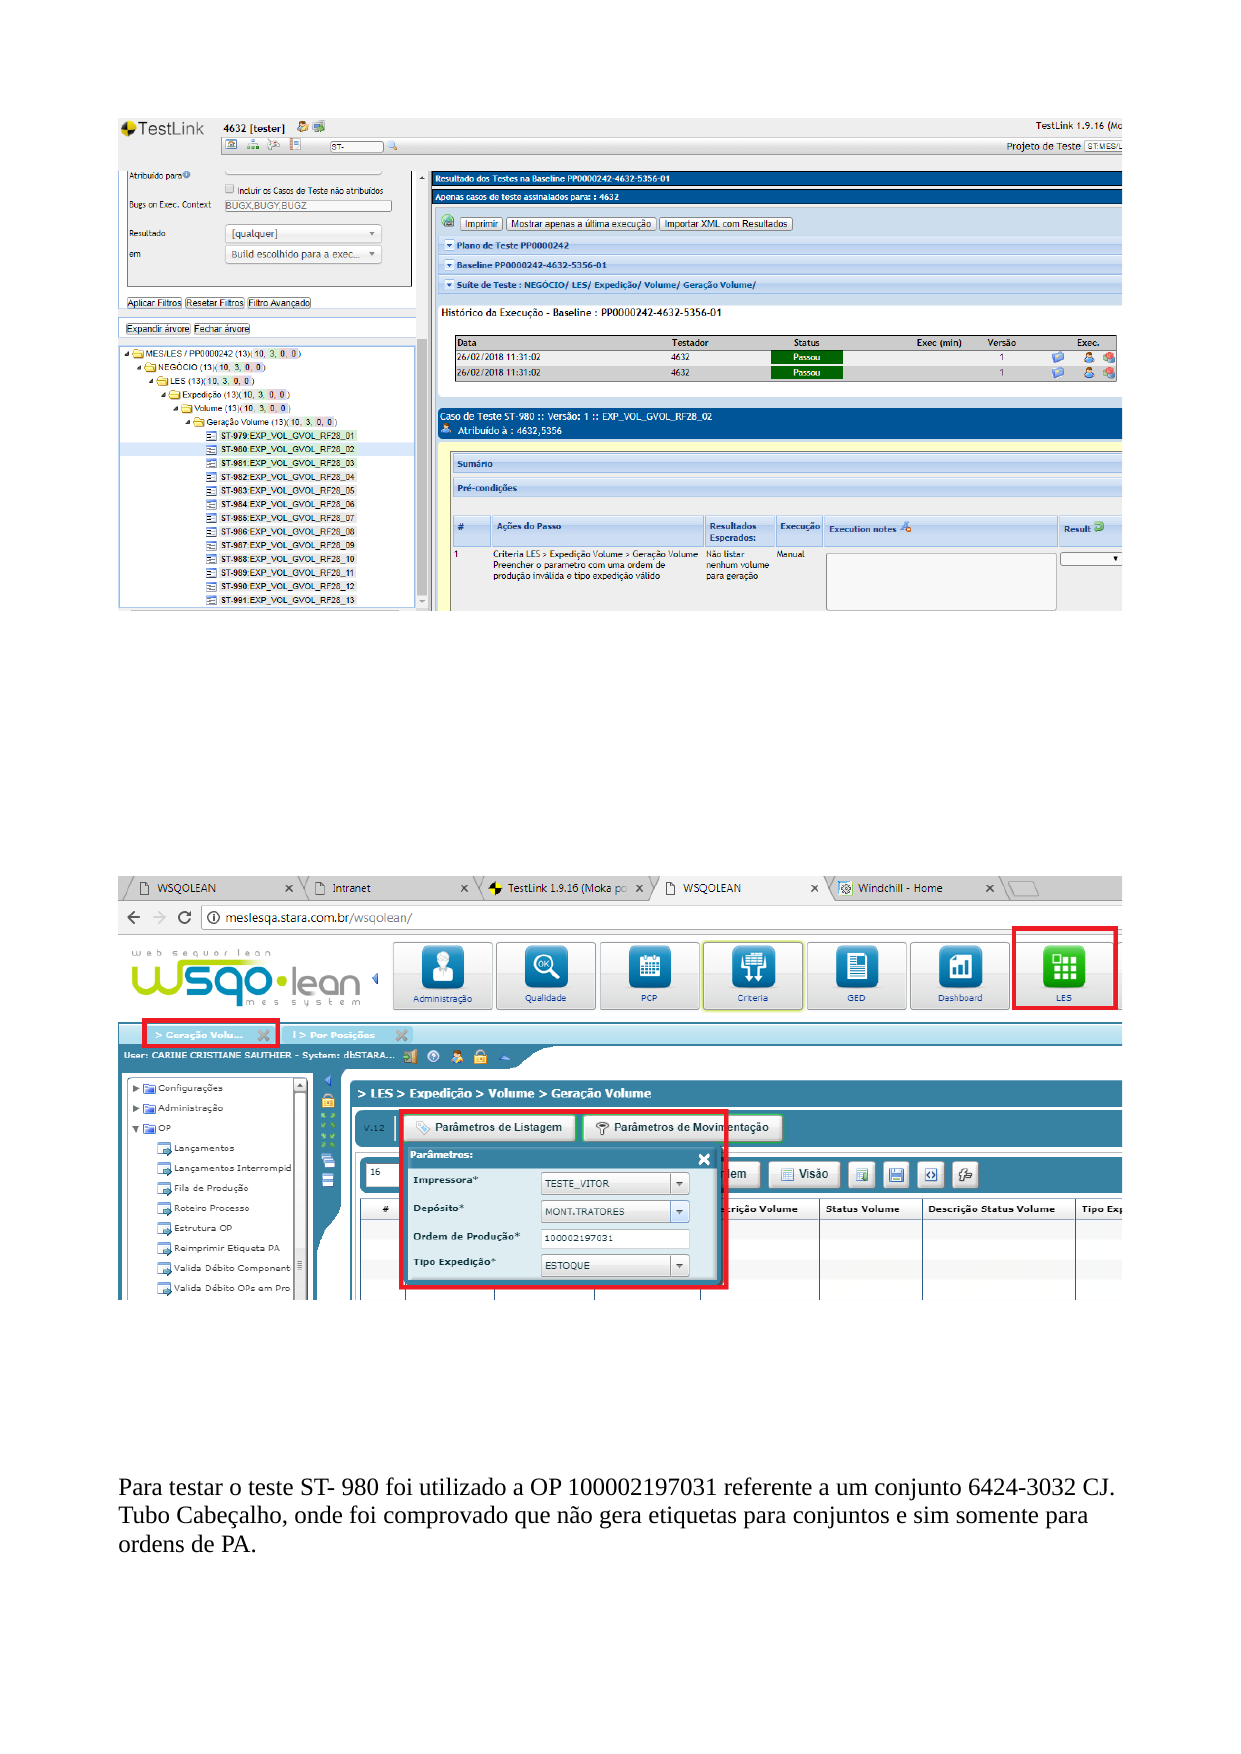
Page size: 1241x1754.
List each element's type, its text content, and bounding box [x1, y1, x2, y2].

picture [118, 876, 1123, 1300]
text Para testar o teste ST- 980 foi utilizado a OP 100002197031 referente a um conjunto 6424-3032 CJ. Tubo Cabeçalho, onde foi comprovado que não gera etiquetas para conjuntos e sim somente para ordens de PA. [118, 1472, 1122, 1558]
picture [118, 118, 1123, 611]
